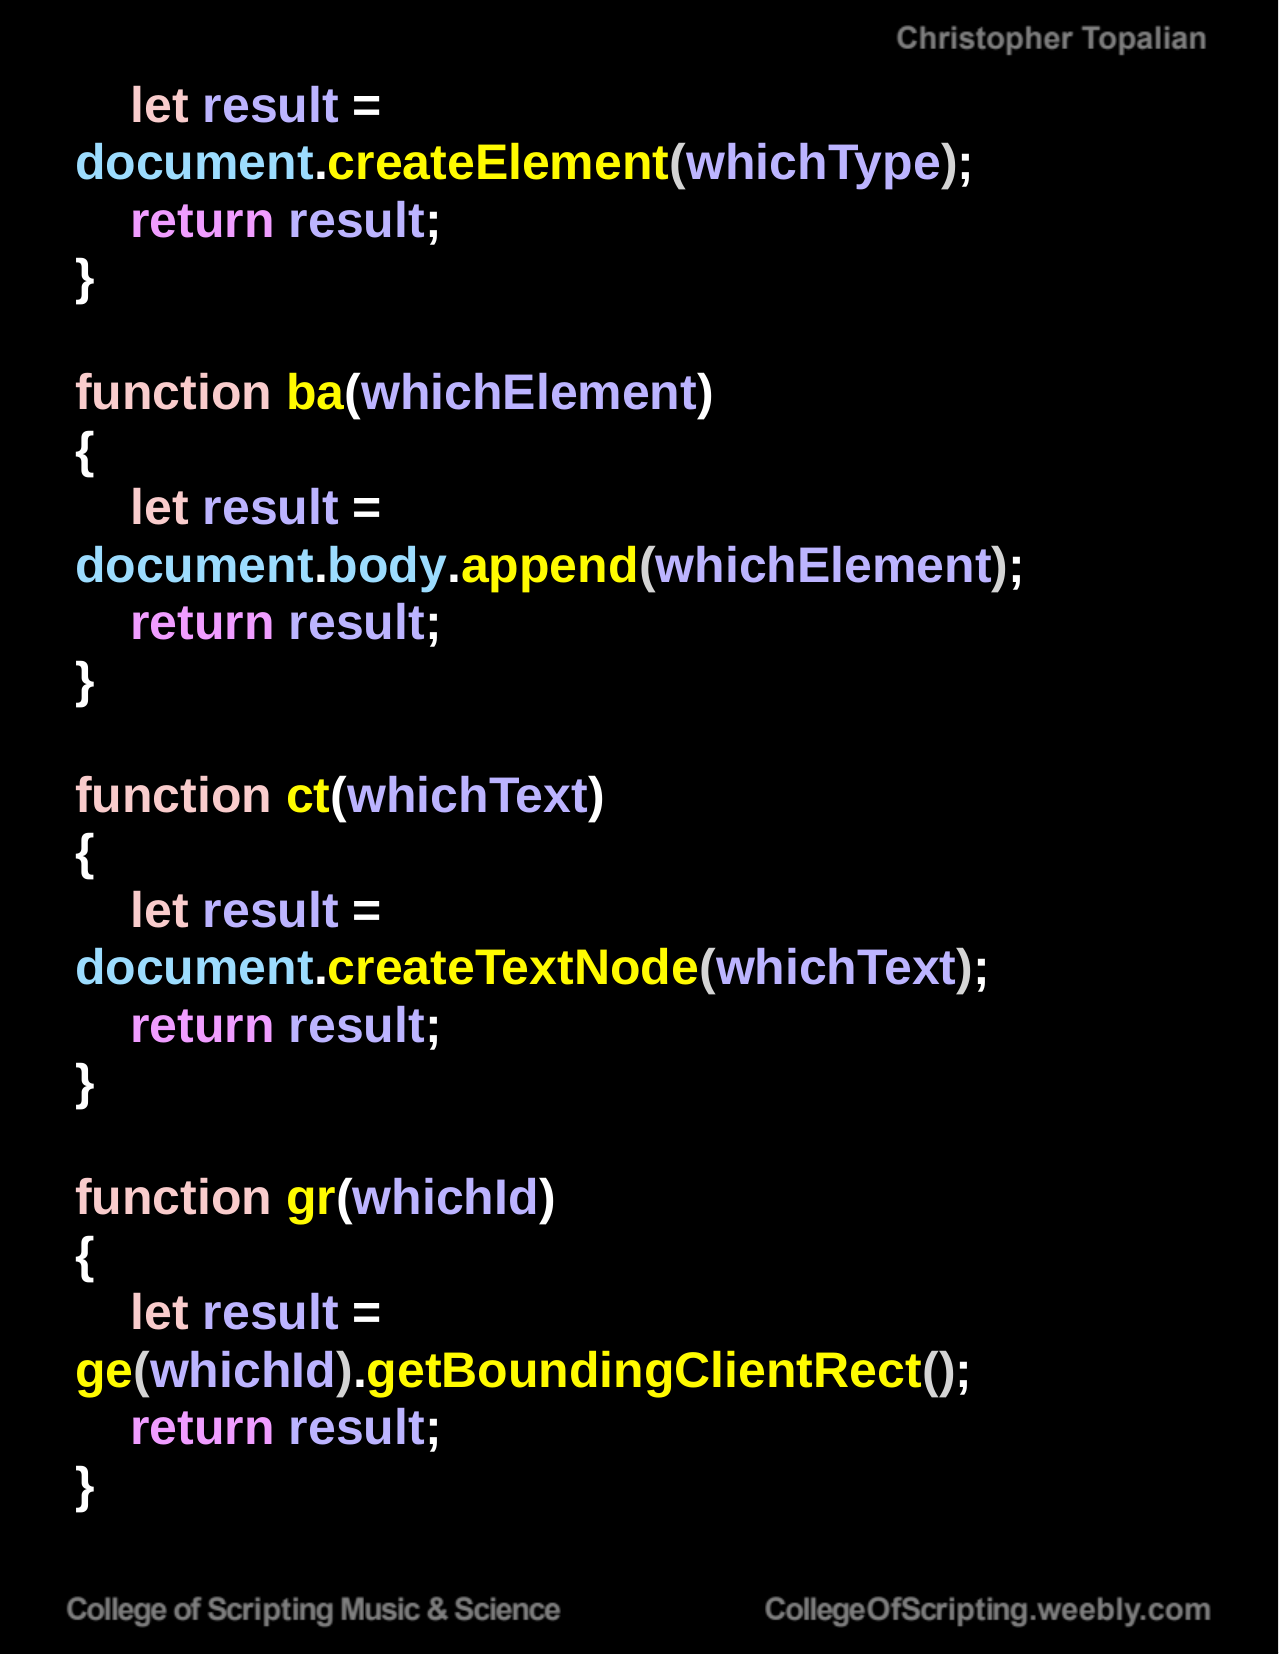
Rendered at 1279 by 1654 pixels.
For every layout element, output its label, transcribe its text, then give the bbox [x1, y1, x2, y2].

text return result; [75, 1397, 1203, 1455]
text let result = document.createElement(whichType); [75, 75, 1203, 190]
text { [75, 1225, 1203, 1282]
text return result; [75, 592, 1203, 650]
text let result = ge(whichId).getBoundingClientRect(); [75, 1282, 1203, 1397]
text } [75, 650, 1203, 707]
text function ct(whichText) [75, 765, 1203, 822]
text { [75, 420, 1203, 477]
text } [75, 1455, 1203, 1512]
text } [75, 247, 1203, 305]
text } [75, 1052, 1203, 1110]
text function gr(whichId) [75, 1167, 1203, 1225]
text return result; [75, 190, 1203, 247]
text return result; [75, 995, 1203, 1052]
text function ba(whichElement) [75, 362, 1203, 420]
text let result = document.body.append(whichElement); [75, 477, 1203, 592]
text { [75, 822, 1203, 880]
text let result = document.createTextNode(whichText); [75, 880, 1203, 995]
